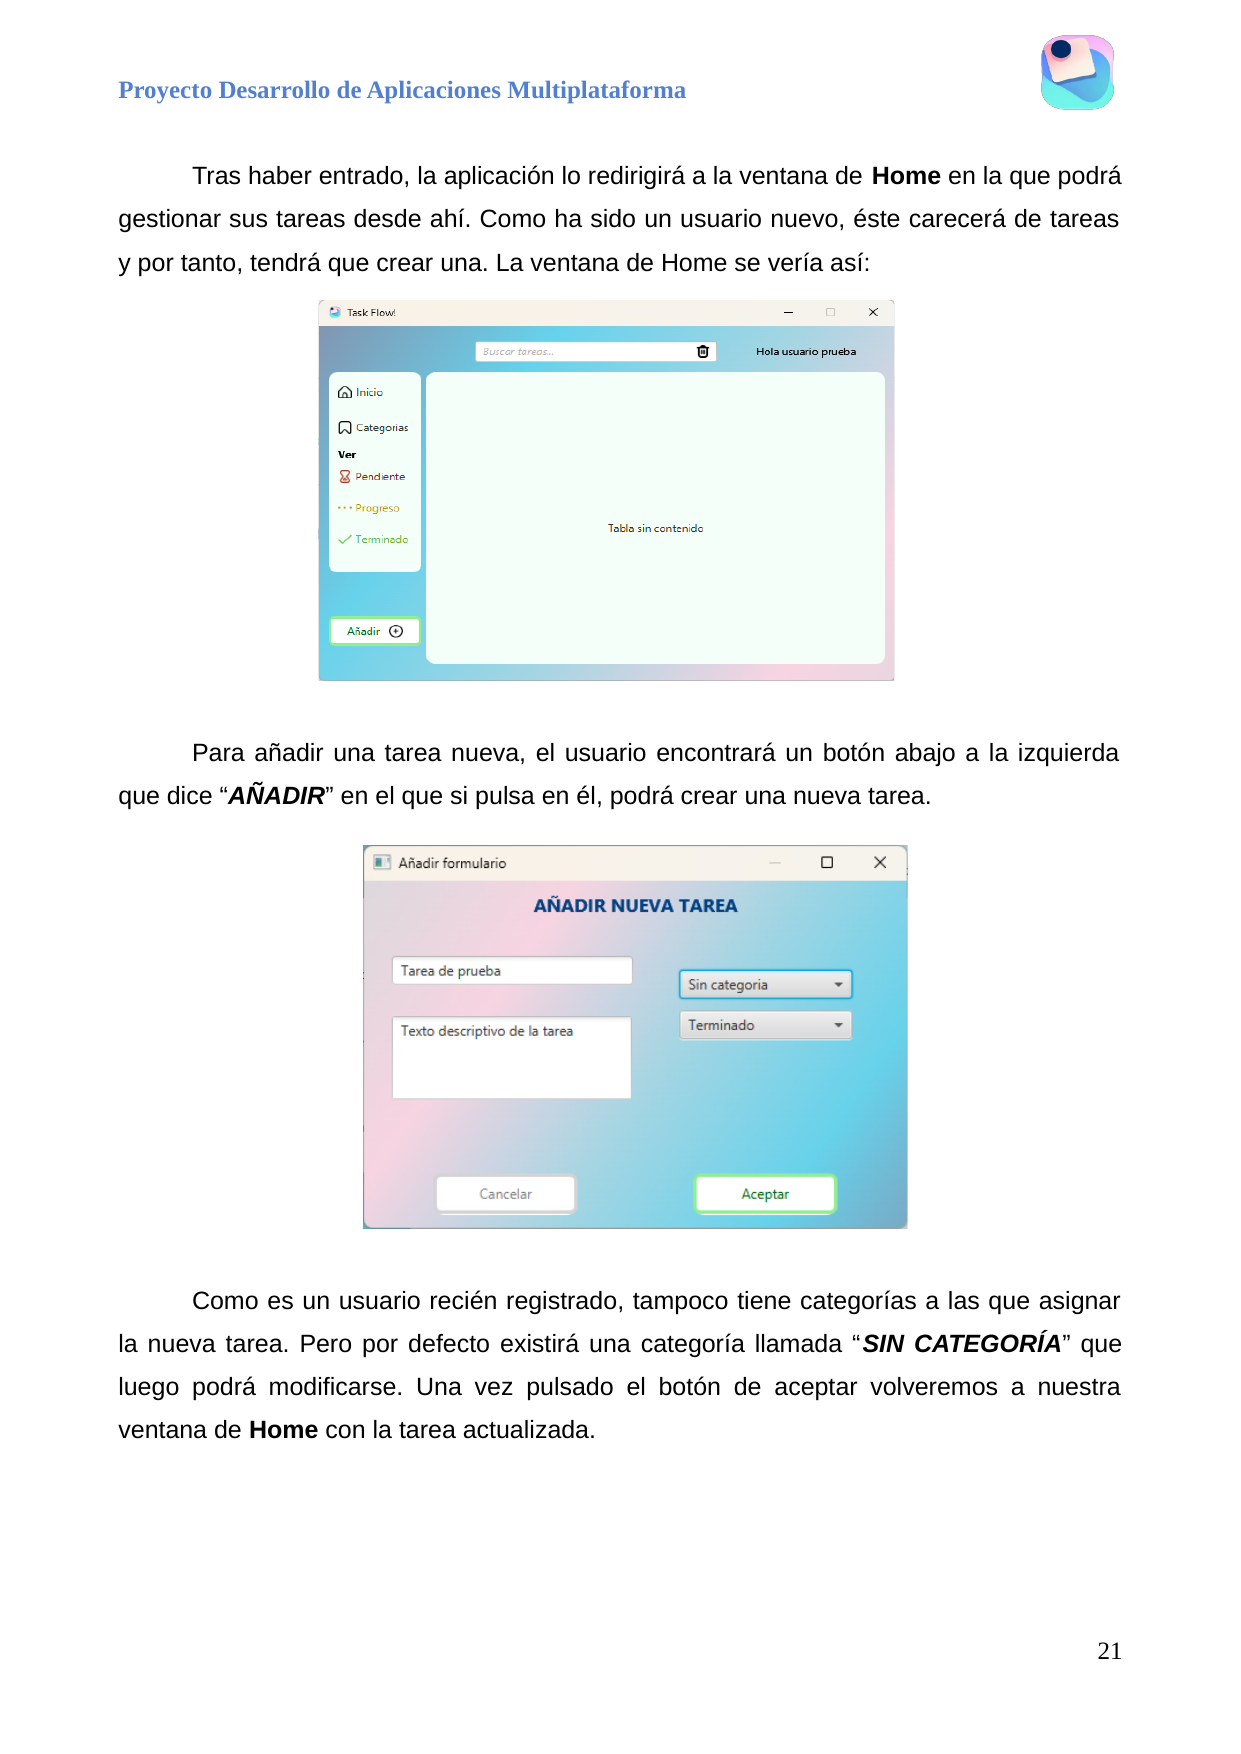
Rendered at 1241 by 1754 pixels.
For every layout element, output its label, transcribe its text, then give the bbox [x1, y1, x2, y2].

picture [1025, 26, 1125, 121]
text Como es un usuario recién registrado, tampoco tiene categorías a las que asignar la nueva tarea. Pero por defecto existirá una categoría llamada “SIN CATEGORÍA” que luego podrá modificarse. Una vez pulsado el botón de aceptar volveremos a nuestra ventana de Home con la tarea actualizada. [118, 1286, 1122, 1444]
picture [363, 845, 908, 1229]
picture [318, 300, 895, 681]
text Tras haber entrado, la aplicación lo redirigirá a la ventana de Home en la que podrá gestionar sus tareas desde ahí. Como ha sido un usuario nuevo, éste carecerá de tareas y por tanto, tendrá que crear una. La ventana de Home se vería así: [118, 161, 1122, 276]
text Para añadir una tarea nueva, el usuario encontrará un botón abajo a la izquierda que dice “AÑADIR” en el que si pulsa en él, podrá crear una nueva tarea. [118, 738, 1122, 810]
